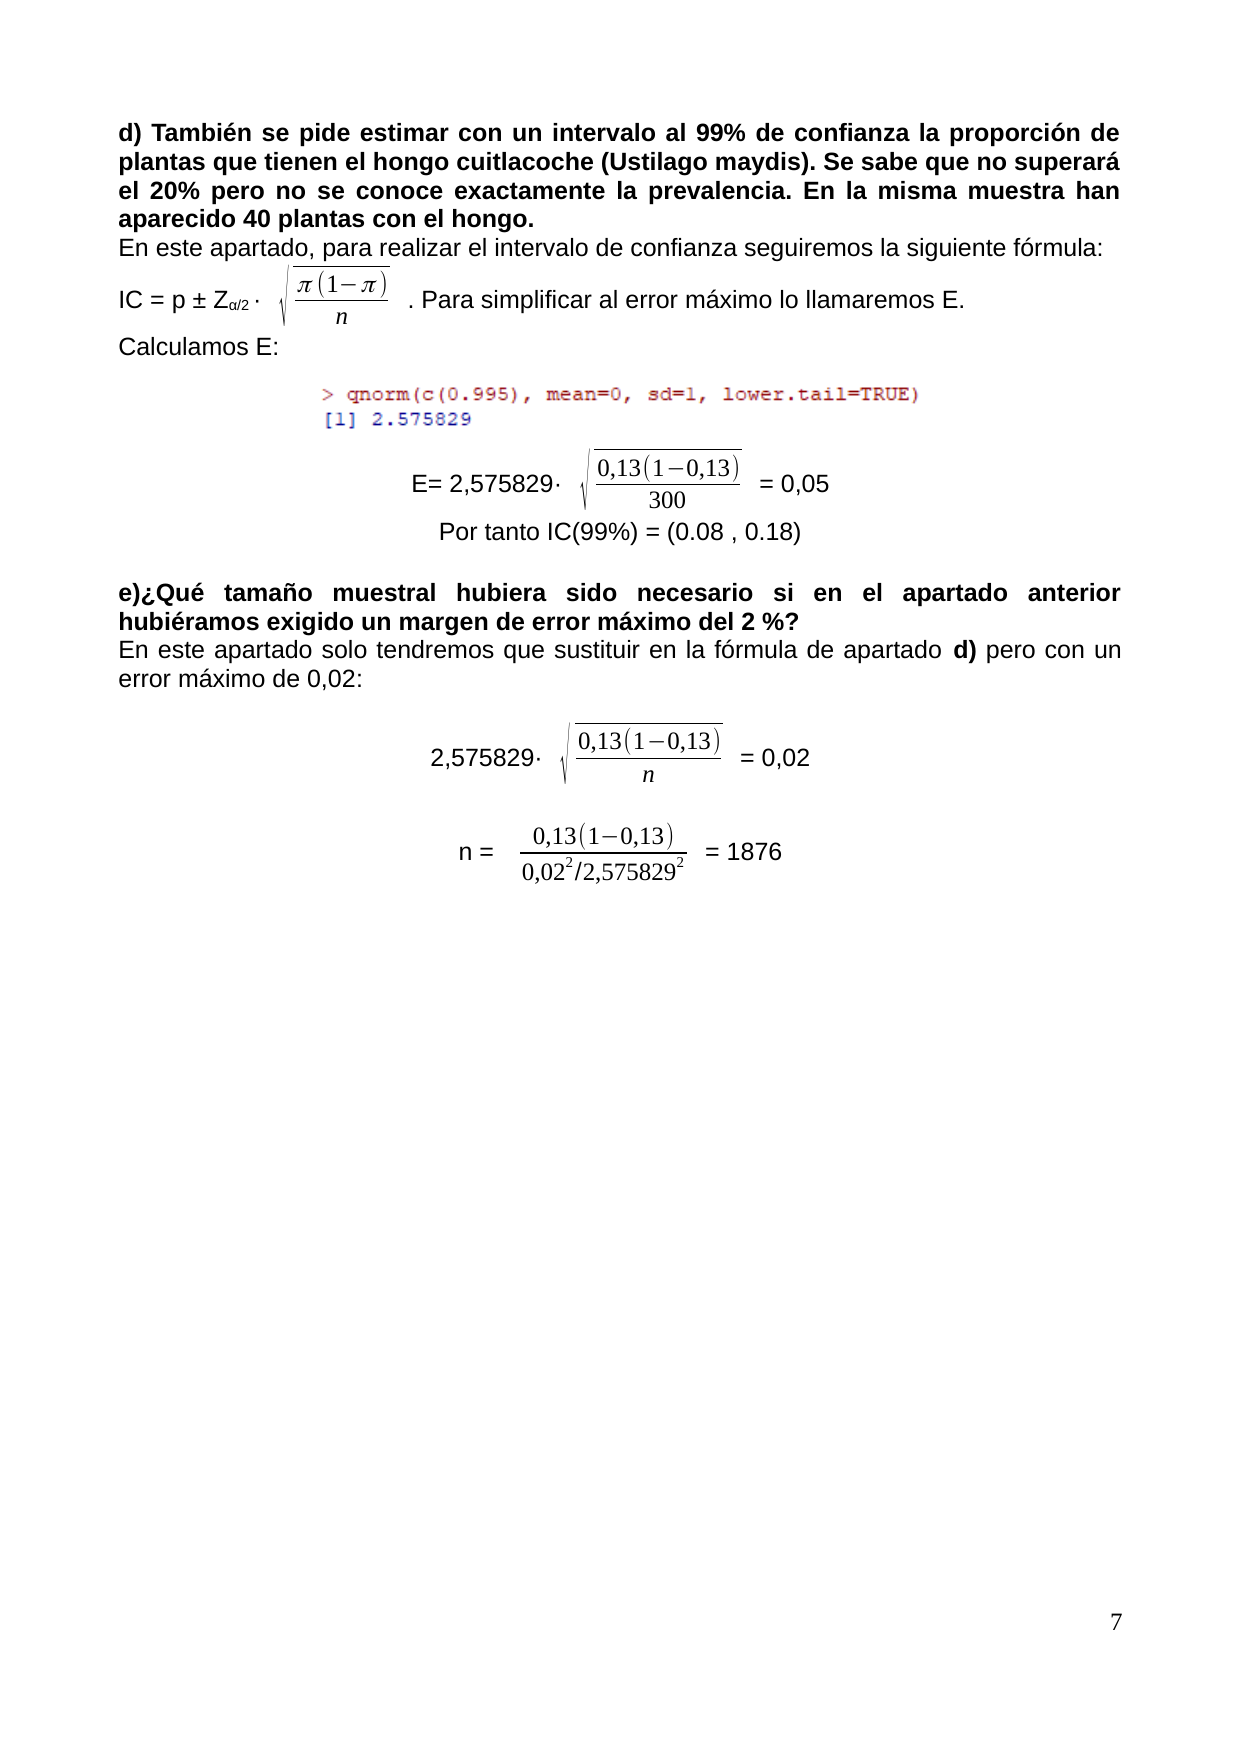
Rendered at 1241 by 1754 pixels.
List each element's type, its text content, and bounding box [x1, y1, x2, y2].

text n = = 1876 [118, 821, 1122, 886]
text Por tanto IC(99%) = (0.08 , 0.18) [118, 516, 1122, 545]
text d) También se pide estimar con un intervalo al 99% de confianza la proporción de plantas que tienen el hongo cuitlacoche (Ustilago maydis). Se sabe que no superará el 20% pero no se conoce exactamente la prevalencia. En la misma muestra han aparecido 40 plantas con el hongo. [118, 118, 1122, 233]
text e)¿Qué tamaño muestral hubiera sido necesario si en el apartado anterior hubiéramos exigido un margen de error máximo del 2 %? [118, 578, 1122, 635]
picture [317, 380, 923, 446]
text En este apartado solo tendremos que sustituir en la fórmula de apartado d) pero con un error máximo de 0,02: [118, 635, 1122, 693]
text 2,575829·= 0,02 [118, 722, 1122, 788]
text En este apartado, para realizar el intervalo de confianza seguiremos la siguiente fórmula: [118, 233, 1122, 262]
text E= 2,575829·= 0,05 [118, 363, 1122, 514]
text IC = p ± Zα/2 ·. Para simplificar al error máximo lo llamaremos E. [118, 264, 1122, 330]
text Calculamos E: [118, 332, 1122, 361]
